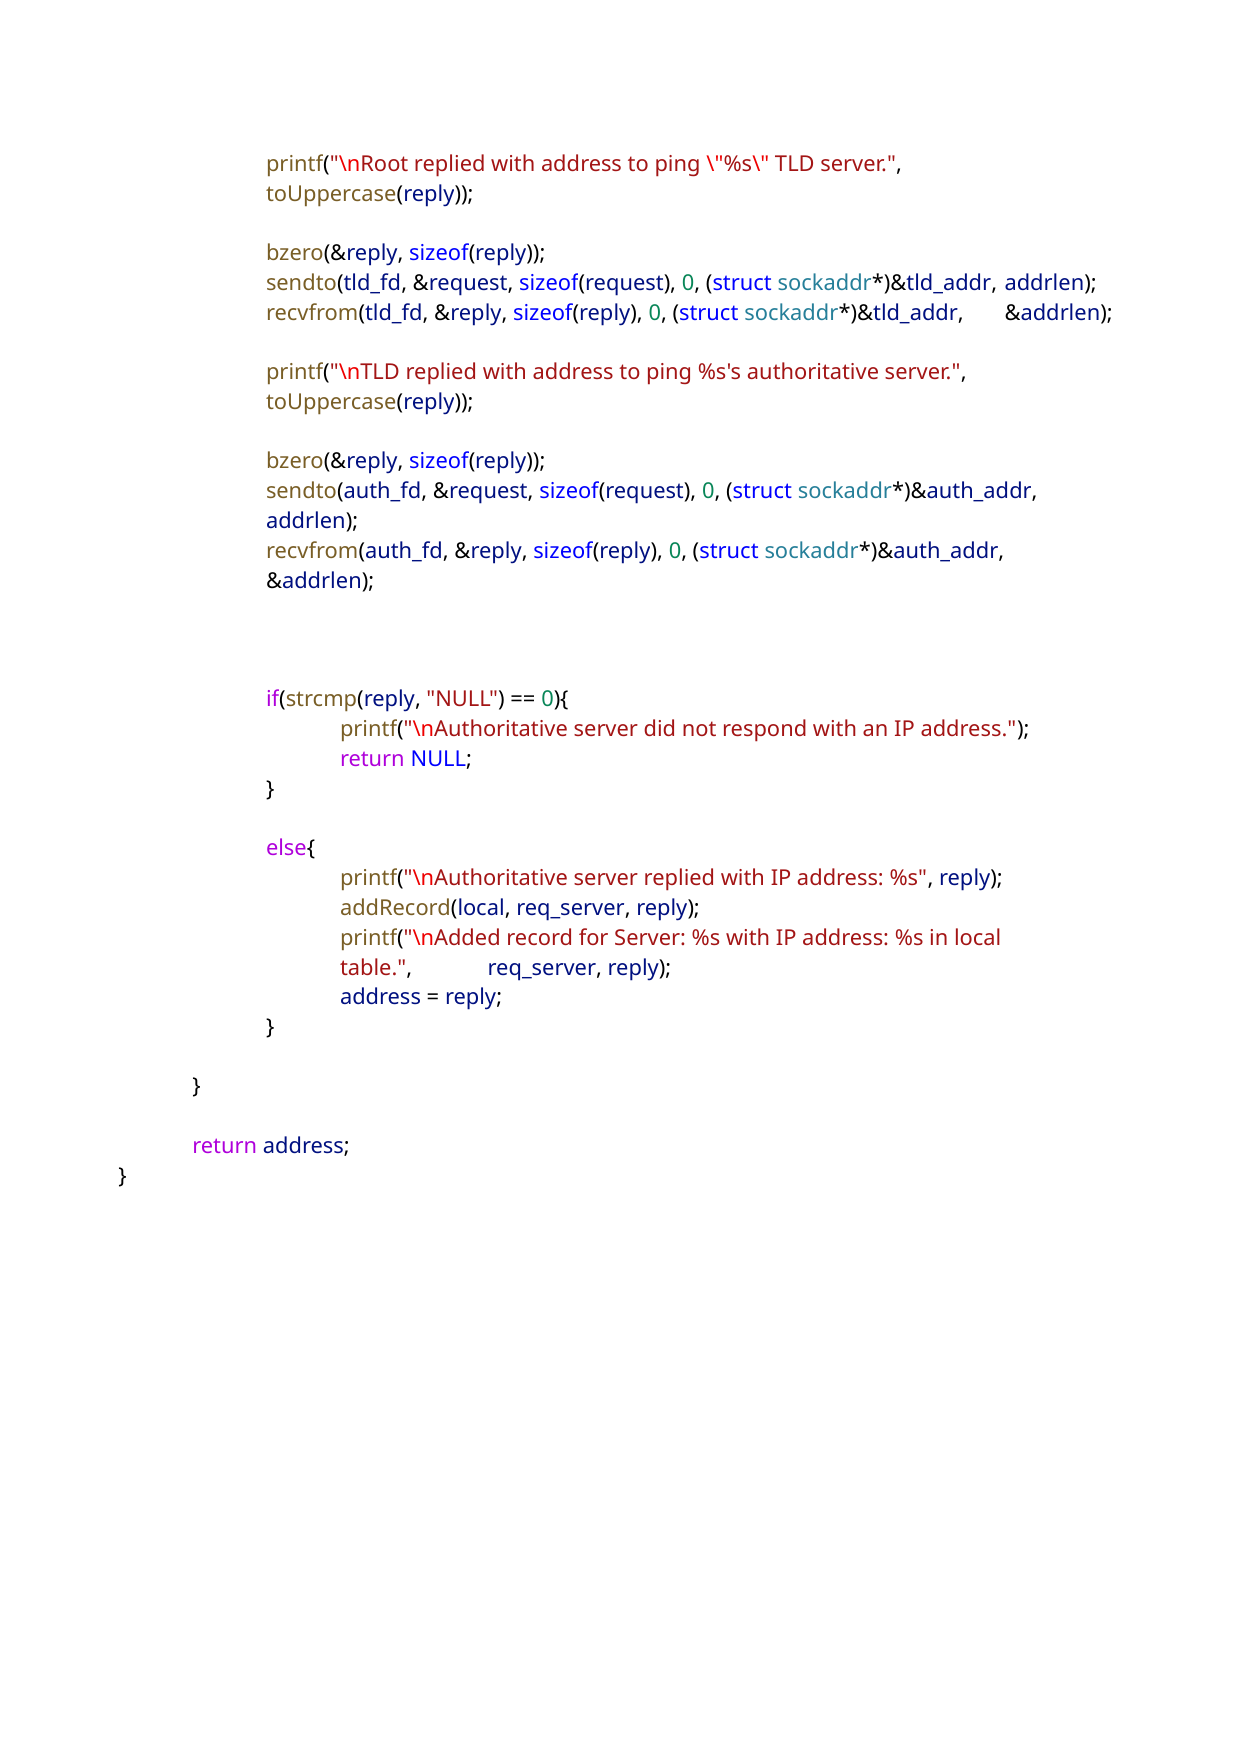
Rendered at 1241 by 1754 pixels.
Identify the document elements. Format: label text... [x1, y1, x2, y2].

text return address; [192, 1130, 1122, 1160]
text recvfrom(auth_fd, &reply, sizeof(reply), 0, (struct sockaddr*)&auth_addr, &addrlen); [192, 535, 1122, 594]
text printf("\nTLD replied with address to ping %s's authoritative server.", toUppercase(reply)); [192, 356, 1122, 416]
text } [192, 1011, 1122, 1041]
text else{ [192, 832, 1122, 862]
text sendto(tld_fd, &request, sizeof(request), 0, (struct sockaddr*)&tld_addr, addrlen); [192, 267, 1122, 297]
text recvfrom(tld_fd, &reply, sizeof(reply), 0, (struct sockaddr*)&tld_addr, &addrlen); [192, 297, 1122, 326]
text addRecord(local, req_server, reply); [192, 892, 1122, 922]
text address = reply; [192, 981, 1122, 1011]
text } [192, 1071, 1122, 1100]
text return NULL; [192, 743, 1122, 773]
text printf("\nAuthoritative server replied with IP address: %s", reply); [192, 862, 1122, 892]
text printf("\nRoot replied with address to ping \"%s\" TLD server.", toUppercase(reply)); [192, 148, 1122, 207]
text printf("\nAuthoritative server did not respond with an IP address."); [192, 713, 1122, 743]
text } [118, 1160, 1122, 1189]
text } [192, 773, 1122, 803]
text bzero(&reply, sizeof(reply)); [192, 445, 1122, 475]
text sendto(auth_fd, &request, sizeof(request), 0, (struct sockaddr*)&auth_addr, addrlen); [192, 475, 1122, 535]
text bzero(&reply, sizeof(reply)); [192, 237, 1122, 267]
text if(strcmp(reply, "NULL") == 0){ [192, 683, 1122, 713]
text printf("\nAdded record for Server: %s with IP address: %s in local table.", req_server, reply); [192, 922, 1122, 981]
